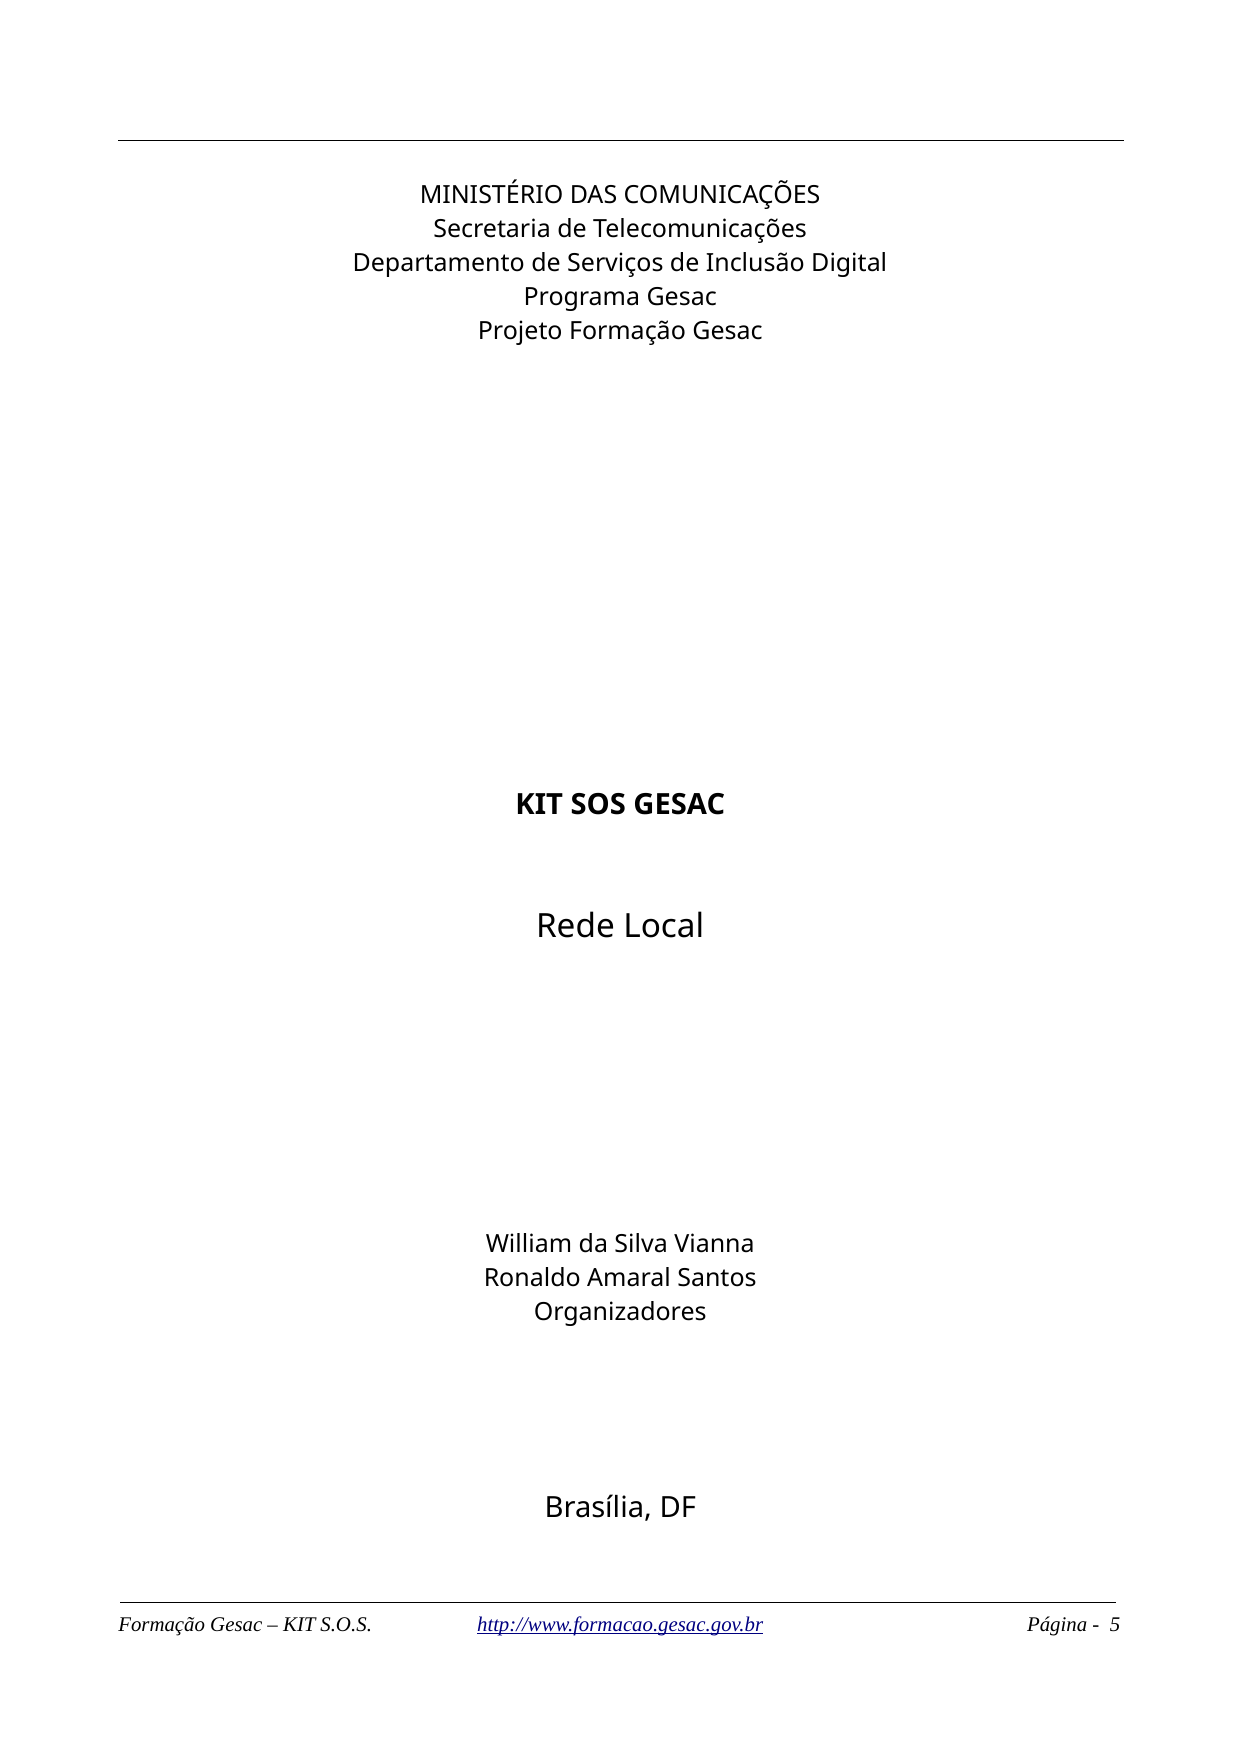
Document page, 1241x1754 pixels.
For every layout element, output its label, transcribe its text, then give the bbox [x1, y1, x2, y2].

text Departamento de Serviços de Inclusão Digital [118, 244, 1122, 278]
text MINISTÉRIO DAS COMUNICAÇÕES [118, 176, 1122, 210]
text Brasília, DF [118, 1486, 1122, 1526]
text Secretaria de Telecomunicações [118, 210, 1122, 244]
text KIT SOS GESAC [118, 783, 1122, 823]
text Projeto Formação Gesac [118, 313, 1122, 347]
text William da Silva Vianna [118, 1226, 1122, 1259]
text Organizadores [118, 1294, 1122, 1328]
text Programa Gesac [118, 278, 1122, 313]
text Rede Local [118, 902, 1122, 948]
text Ronaldo Amaral Santos [118, 1259, 1122, 1294]
